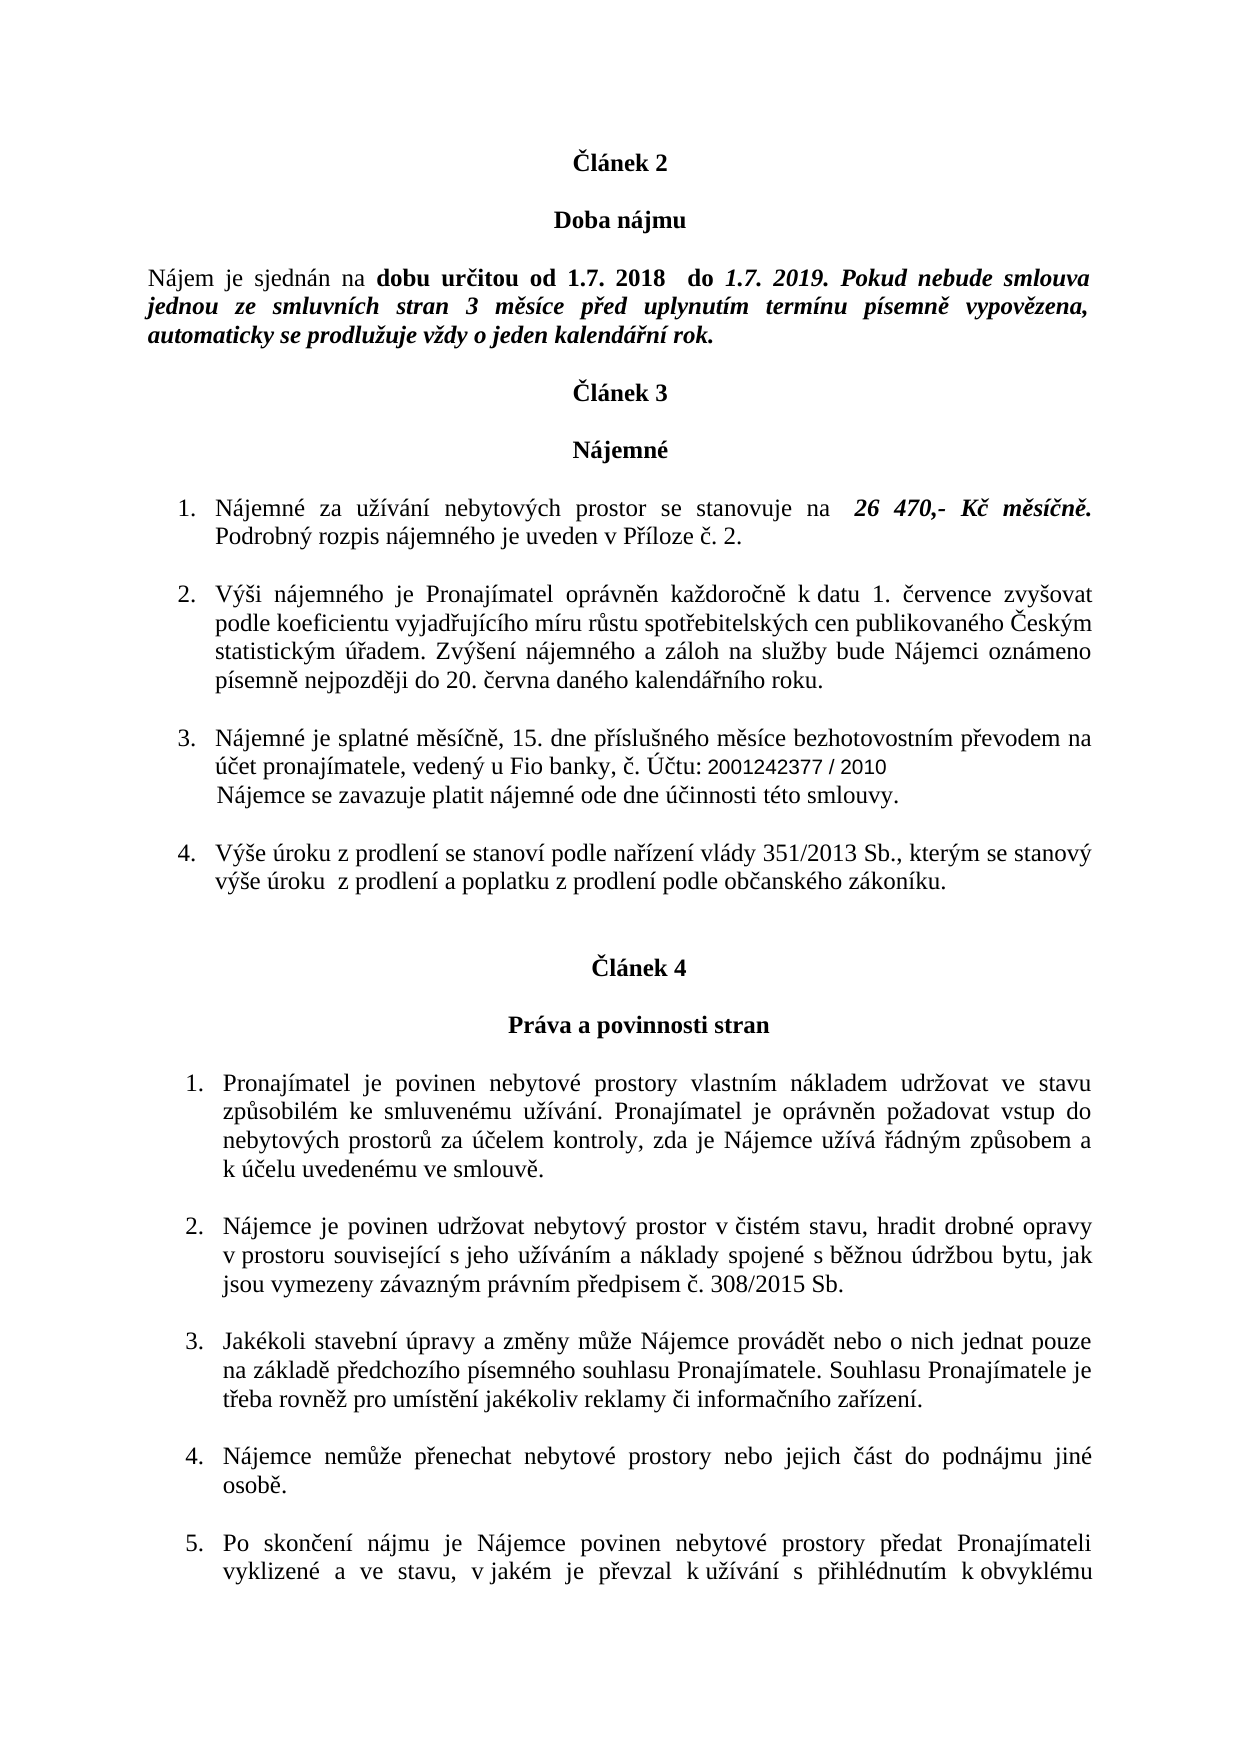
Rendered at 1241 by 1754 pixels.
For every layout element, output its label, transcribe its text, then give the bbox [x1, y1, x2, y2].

list Pronajímatel je povinen nebytové prostory vlastním nákladem udržovat ve stavu způsobilém ke smluvenému užívání. Pronajímatel je oprávněn požadovat vstup do nebytových prostorů za účelem kontroly, zda je Nájemce užívá řádným způsobem a k účelu uvedenému ve smlouvě. [185, 1068, 1093, 1183]
list Výše úroku z prodlení se stanoví podle nařízení vlády 351/2013 Sb., kterým se stanový výše úroku z prodlení a poplatku z prodlení podle občanského zákoníku. [177, 838, 1093, 895]
text Práva a povinnosti stran [185, 1010, 1093, 1039]
text Nájemce se zavazuje platit nájemné ode dne účinnosti této smlouvy. [148, 780, 1093, 809]
list Nájemce nemůže přenechat nebytové prostory nebo jejich část do podnájmu jiné osobě. [185, 1441, 1093, 1499]
text Článek 2 [148, 148, 1093, 176]
list Výši nájemného je Pronajímatel oprávněn každoročně k datu 1. července zvyšovat podle koeficientu vyjadřujícího míru růstu spotřebitelských cen publikovaného Českým statistickým úřadem. Zvýšení nájemného a záloh na služby bude Nájemci oznámeno písemně nejpozději do 20. června daného kalendářního roku. [177, 579, 1093, 694]
text Nájemné [148, 435, 1093, 464]
text Článek 3 [148, 378, 1093, 406]
text Nájem je sjednán na dobu určitou od 1.7. 2018 do 1.7. 2019. Pokud nebude smlouva jednou ze smluvních stran 3 měsíce před uplynutím termínu písemně vypovězena, automaticky se prodlužuje vždy o jeden kalendářní rok. [148, 263, 1093, 349]
list Nájemce je povinen udržovat nebytový prostor v čistém stavu, hradit drobné opravy v prostoru související s jeho užíváním a náklady spojené s běžnou údržbou bytu, jak jsou vymezeny závazným právním předpisem č. 308/2015 Sb. [185, 1211, 1093, 1298]
text Doba nájmu [148, 205, 1093, 234]
text Článek 4 [185, 953, 1093, 981]
list Jakékoli stavební úpravy a změny může Nájemce provádět nebo o nich jednat pouze na základě předchozího písemného souhlasu Pronajímatele. Souhlasu Pronajímatele je třeba rovněž pro umístění jakékoliv reklamy či informačního zařízení. [185, 1326, 1093, 1413]
picture [612, 1656, 627, 1681]
list Nájemné za užívání nebytových prostor se stanovuje na 26 470,- Kč měsíčně. Podrobný rozpis nájemného je uveden v Příloze č. 2. [177, 493, 1093, 550]
list Po skončení nájmu je Nájemce povinen nebytové prostory předat Pronajímateli vyklizené a ve stavu, v jakém je převzal k užívání s přihlédnutím k obvyklému [185, 1528, 1093, 1585]
list Nájemné je splatné měsíčně, 15. dne příslušného měsíce bezhotovostním převodem na účet pronajímatele, vedený u Fio banky, č. Účtu: 2001242377 / 2010 [177, 723, 1093, 780]
